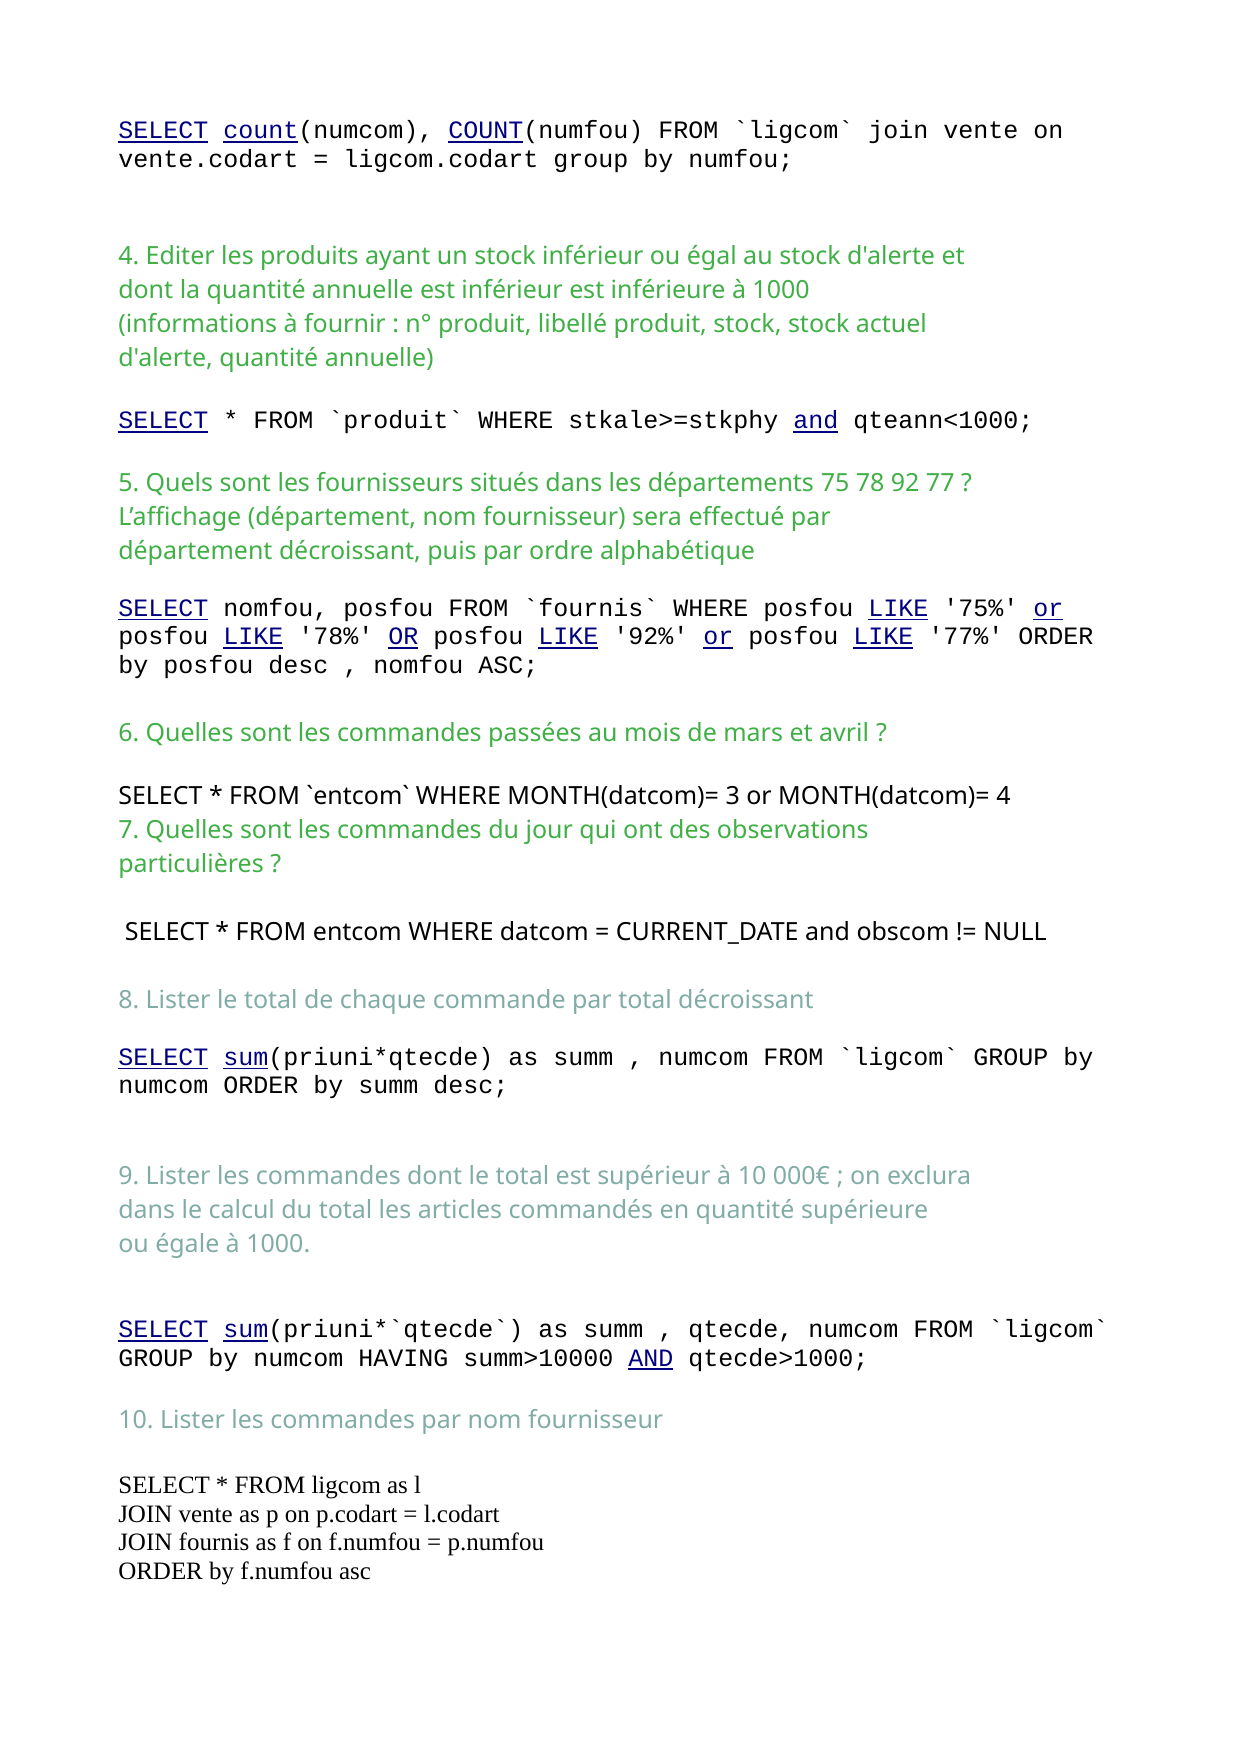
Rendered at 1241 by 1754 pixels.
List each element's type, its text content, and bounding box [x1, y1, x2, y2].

text 6. Quelles sont les commandes passées au mois de mars et avril ? [118, 714, 1122, 749]
text SELECT * FROM entcom WHERE datcom = CURRENT_DATE and obscom != NULL [118, 914, 1122, 948]
text SELECT * FROM `produit` WHERE stkale>=stkphy and qteann<1000; [118, 408, 1122, 436]
text SELECT sum(priuni*qtecde) as summ , numcom FROM `ligcom` GROUP by numcom ORDER by summ desc; [118, 1044, 1122, 1101]
text 7. Quelles sont les commandes du jour qui ont des observations particulières ? [118, 811, 1122, 879]
text 10. Lister les commandes par nom fournisseur [118, 1402, 1122, 1436]
text 8. Lister le total de chaque commande par total décroissant [118, 982, 1122, 1016]
text 4. Editer les produits ayant un stock inférieur ou égal au stock d'alerte et dont la quantité annuelle est inférieur est inférieure à 1000 (informations à fournir : n° produit, libellé produit, stock, stock actuel d'alerte, quantité annuelle) [118, 238, 1122, 374]
text JOIN vente as p on p.codart = l.codart [118, 1499, 1122, 1527]
text JOIN fournis as f on f.numfou = p.numfou [118, 1527, 1122, 1556]
text SELECT count(numcom), COUNT(numfou) FROM `ligcom` join vente on vente.codart = ligcom.codart group by numfou; [118, 118, 1122, 175]
text SELECT * FROM ligcom as l [118, 1470, 1122, 1499]
text SELECT nomfou, posfou FROM `fournis` WHERE posfou LIKE '75%' or posfou LIKE '78%' OR posfou LIKE '92%' or posfou LIKE '77%' ORDER by posfou desc , nomfou ASC; [118, 596, 1122, 681]
text SELECT * FROM `entcom` WHERE MONTH(datcom)= 3 or MONTH(datcom)= 4 [118, 777, 1122, 811]
text ORDER by f.numfou asc [118, 1556, 1122, 1585]
text 5. Quels sont les fournisseurs situés dans les départements 75 78 92 77 ? L’affichage (département, nom fournisseur) sera effectué par département décroissant, puis par ordre alphabétique [118, 464, 1122, 567]
text SELECT sum(priuni*`qtecde`) as summ , qtecde, numcom FROM `ligcom` GROUP by numcom HAVING summ>10000 AND qtecde>1000; [118, 1317, 1122, 1373]
text 9. Lister les commandes dont le total est supérieur à 10 000€ ; on exclura dans le calcul du total les articles commandés en quantité supérieure ou égale à 1000. [118, 1158, 1122, 1260]
